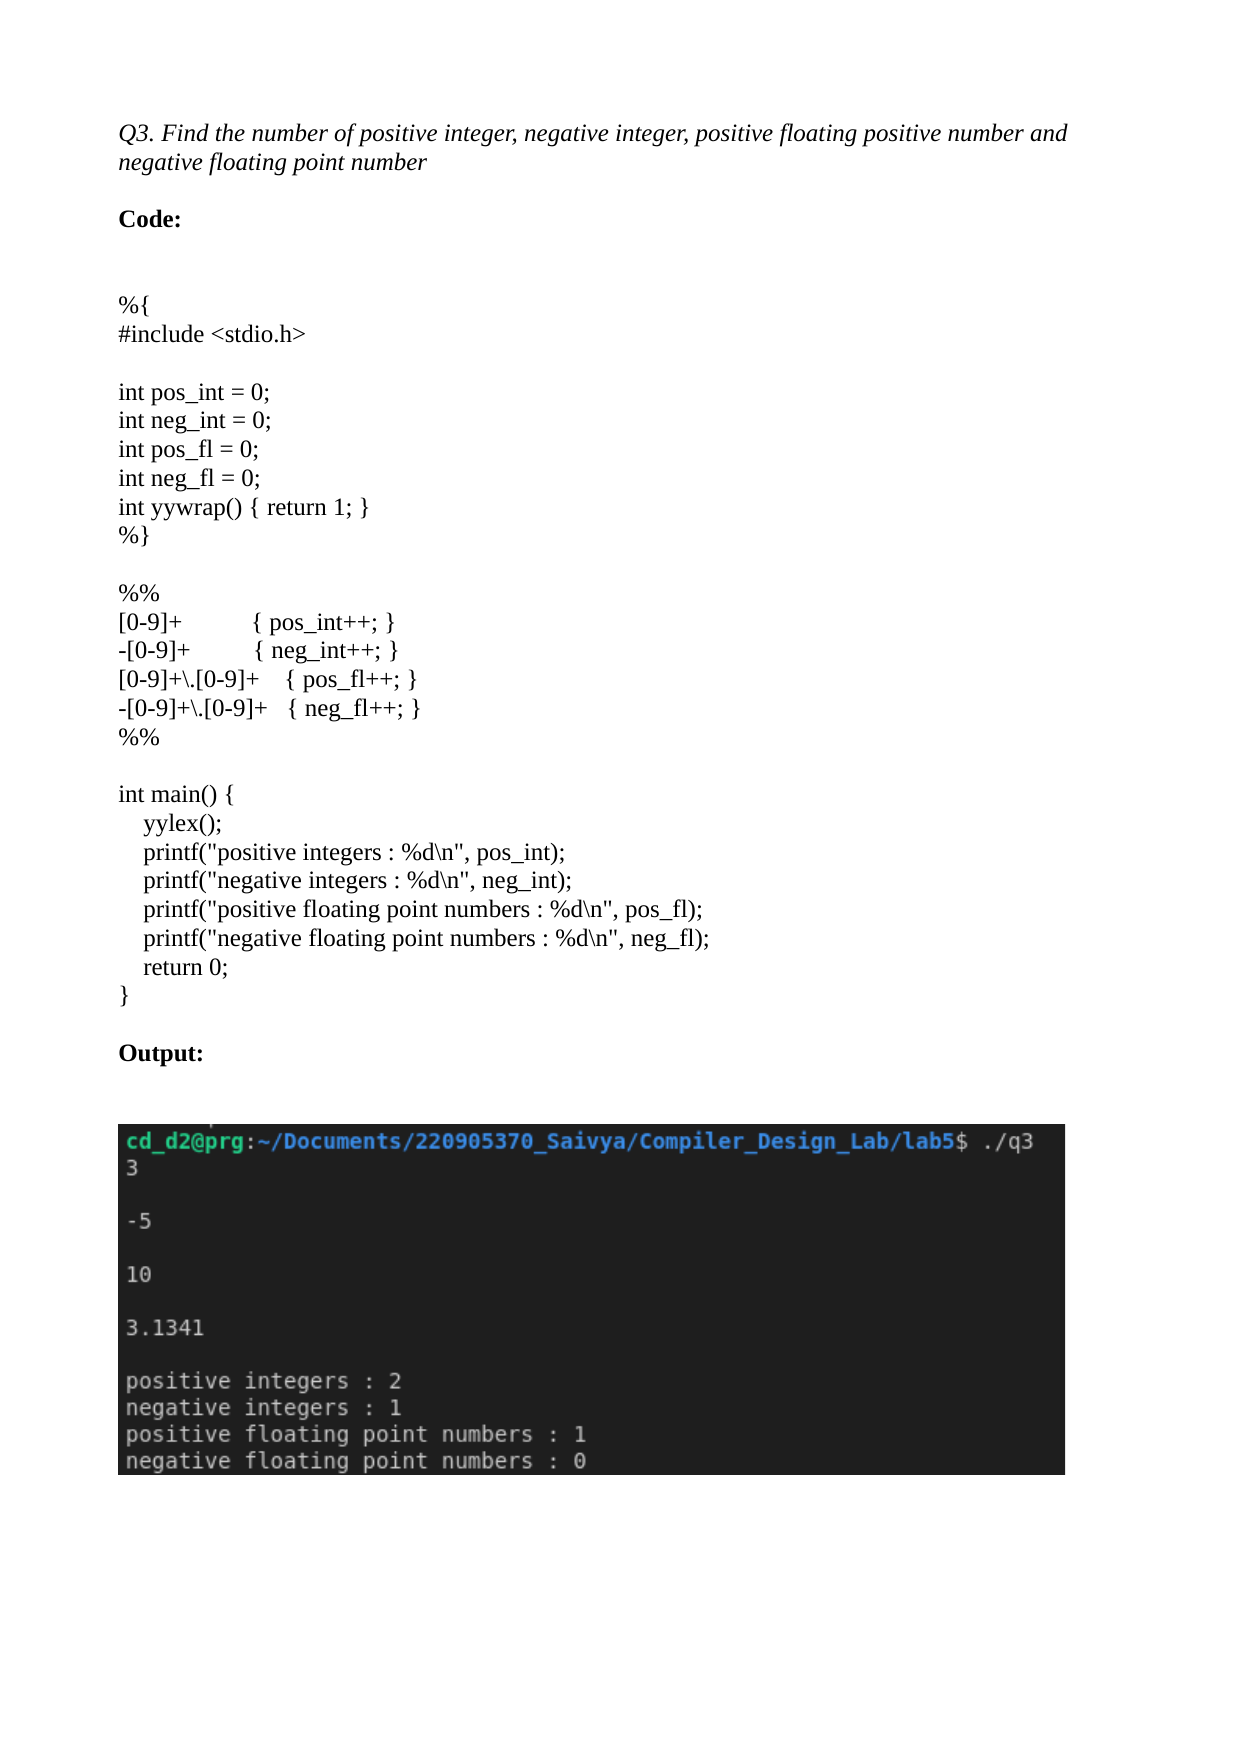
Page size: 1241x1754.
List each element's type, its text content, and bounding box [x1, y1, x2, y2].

text %% [118, 722, 1122, 751]
text int neg_int = 0; [118, 406, 1122, 434]
text -[0-9]+ { neg_int++; } [118, 636, 1122, 664]
text int neg_fl = 0; [118, 463, 1122, 492]
text } [118, 981, 1122, 1009]
text int pos_fl = 0; [118, 434, 1122, 463]
text int pos_int = 0; [118, 377, 1122, 406]
text printf("negative integers : %d\n", neg_int); [118, 866, 1122, 894]
text %% [118, 578, 1122, 607]
text %} [118, 521, 1122, 549]
text yylex(); [118, 808, 1122, 837]
text %{ [118, 291, 1122, 319]
text int main() { [118, 779, 1122, 808]
text #include <stdio.h> [118, 319, 1122, 348]
text Code: [118, 204, 1122, 233]
text return 0; [118, 952, 1122, 981]
text Q3. Find the number of positive integer, negative integer, positive floating positive number and negative floating point number [118, 118, 1122, 176]
text Output: [118, 1038, 1122, 1067]
picture [118, 1124, 1065, 1475]
text -[0-9]+\.[0-9]+ { neg_fl++; } [118, 693, 1122, 722]
text printf("positive floating point numbers : %d\n", pos_fl); [118, 894, 1122, 923]
text printf("positive integers : %d\n", pos_int); [118, 837, 1122, 866]
text [0-9]+\.[0-9]+ { pos_fl++; } [118, 664, 1122, 693]
text [0-9]+ { pos_int++; } [118, 607, 1122, 636]
text int yywrap() { return 1; } [118, 492, 1122, 521]
text printf("negative floating point numbers : %d\n", neg_fl); [118, 923, 1122, 952]
